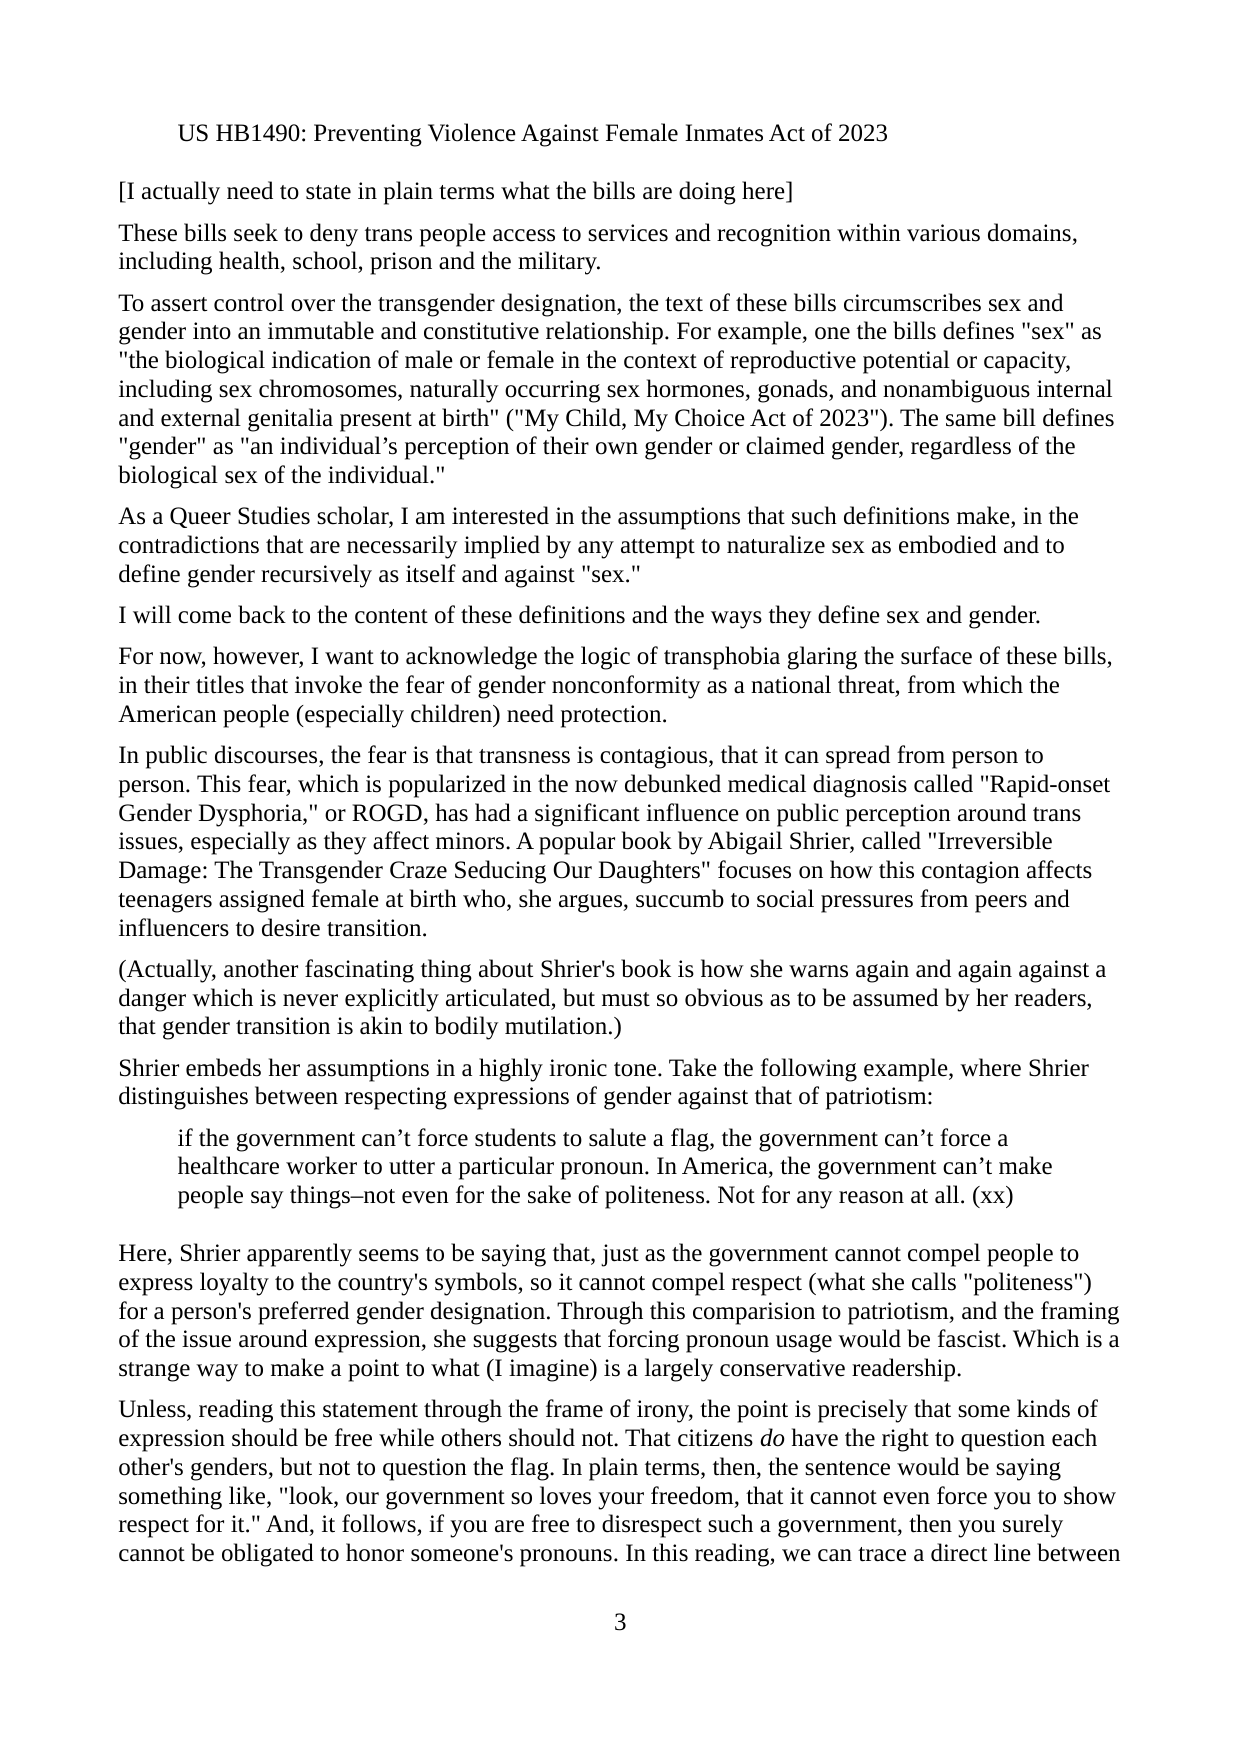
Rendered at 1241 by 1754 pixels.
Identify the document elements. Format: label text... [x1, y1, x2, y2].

text US HB1490: Preventing Violence Against Female Inmates Act of 2023 [177, 118, 1063, 147]
text Shrier embeds her assumptions in a highly ironic tone. Take the following example, where Shrier distinguishes between respecting expressions of gender against that of patriotism: [118, 1053, 1122, 1110]
text These bills seek to deny trans people access to services and recognition within various domains, including health, school, prison and the military. [118, 218, 1122, 275]
text I will come back to the content of these definitions and the ways they define sex and gender. [118, 600, 1122, 629]
text For now, however, I want to acknowledge the logic of transphobia glaring the surface of these bills, in their titles that invoke the fear of gender nonconformity as a national threat, from which the American people (especially children) need protection. [118, 641, 1122, 728]
text [I actually need to state in plain terms what the bills are doing here] [118, 176, 1122, 205]
text if the government can’t force students to salute a flag, the government can’t force a healthcare worker to utter a particular pronoun. In America, the government can’t make people say things–not even for the sake of politeness. Not for any reason at all. (xx) [177, 1123, 1063, 1209]
text (Actually, another fascinating thing about Shrier's book is how she warns again and again against a danger which is never explicitly articulated, but must so obvious as to be assumed by her readers, that gender transition is akin to bodily mutilation.) [118, 954, 1122, 1040]
text To assert control over the transgender designation, the text of these bills circumscribes sex and gender into an immutable and constitutive relationship. For example, one the bills defines "sex" as "the biological indication of male or female in the context of reproductive potential or capacity, including sex chromosomes, naturally occurring sex hormones, gonads, and nonambiguous internal and external genitalia present at birth" ("My Child, My Choice Act of 2023"). The same bill defines "gender" as "an individual’s perception of their own gender or claimed gender, regardless of the biological sex of the individual." [118, 288, 1122, 489]
text As a Queer Studies scholar, I am interested in the assumptions that such definitions make, in the contradictions that are necessarily implied by any attempt to naturalize sex as embodied and to define gender recursively as itself and against "sex." [118, 501, 1122, 588]
text Here, Shrier apparently seems to be saying that, just as the government cannot compel people to express loyalty to the country's symbols, so it cannot compel respect (what she calls "politeness") for a person's preferred gender designation. Through this comparision to patriotism, and the framing of the issue around expression, she suggests that forcing pronoun usage would be fascist. Which is a strange way to make a point to what (I imagine) is a largely conservative readership. [118, 1238, 1122, 1382]
text Unless, reading this statement through the frame of irony, the point is precisely that some kinds of expression should be free while others should not. That citizens do have the right to question each other's genders, but not to question the flag. In plain terms, then, the sentence would be saying something like, "look, our government so loves your freedom, that it cannot even force you to show respect for it." And, it follows, if you are free to disrespect such a government, then you surely cannot be obligated to honor someone's pronouns. In this reading, we can trace a direct line between [118, 1394, 1122, 1567]
text In public discourses, the fear is that transness is contagious, that it can spread from person to person. This fear, which is popularized in the now debunked medical diagnosis called "Rapid-onset Gender Dysphoria," or ROGD, has had a significant influence on public perception around trans issues, especially as they affect minors. A popular book by Abigail Shrier, called "Irreversible Damage: The Transgender Craze Seducing Our Daughters" focuses on how this contagion affects teenagers assigned female at birth who, she argues, succumb to social pressures from peers and influencers to desire transition. [118, 740, 1122, 941]
